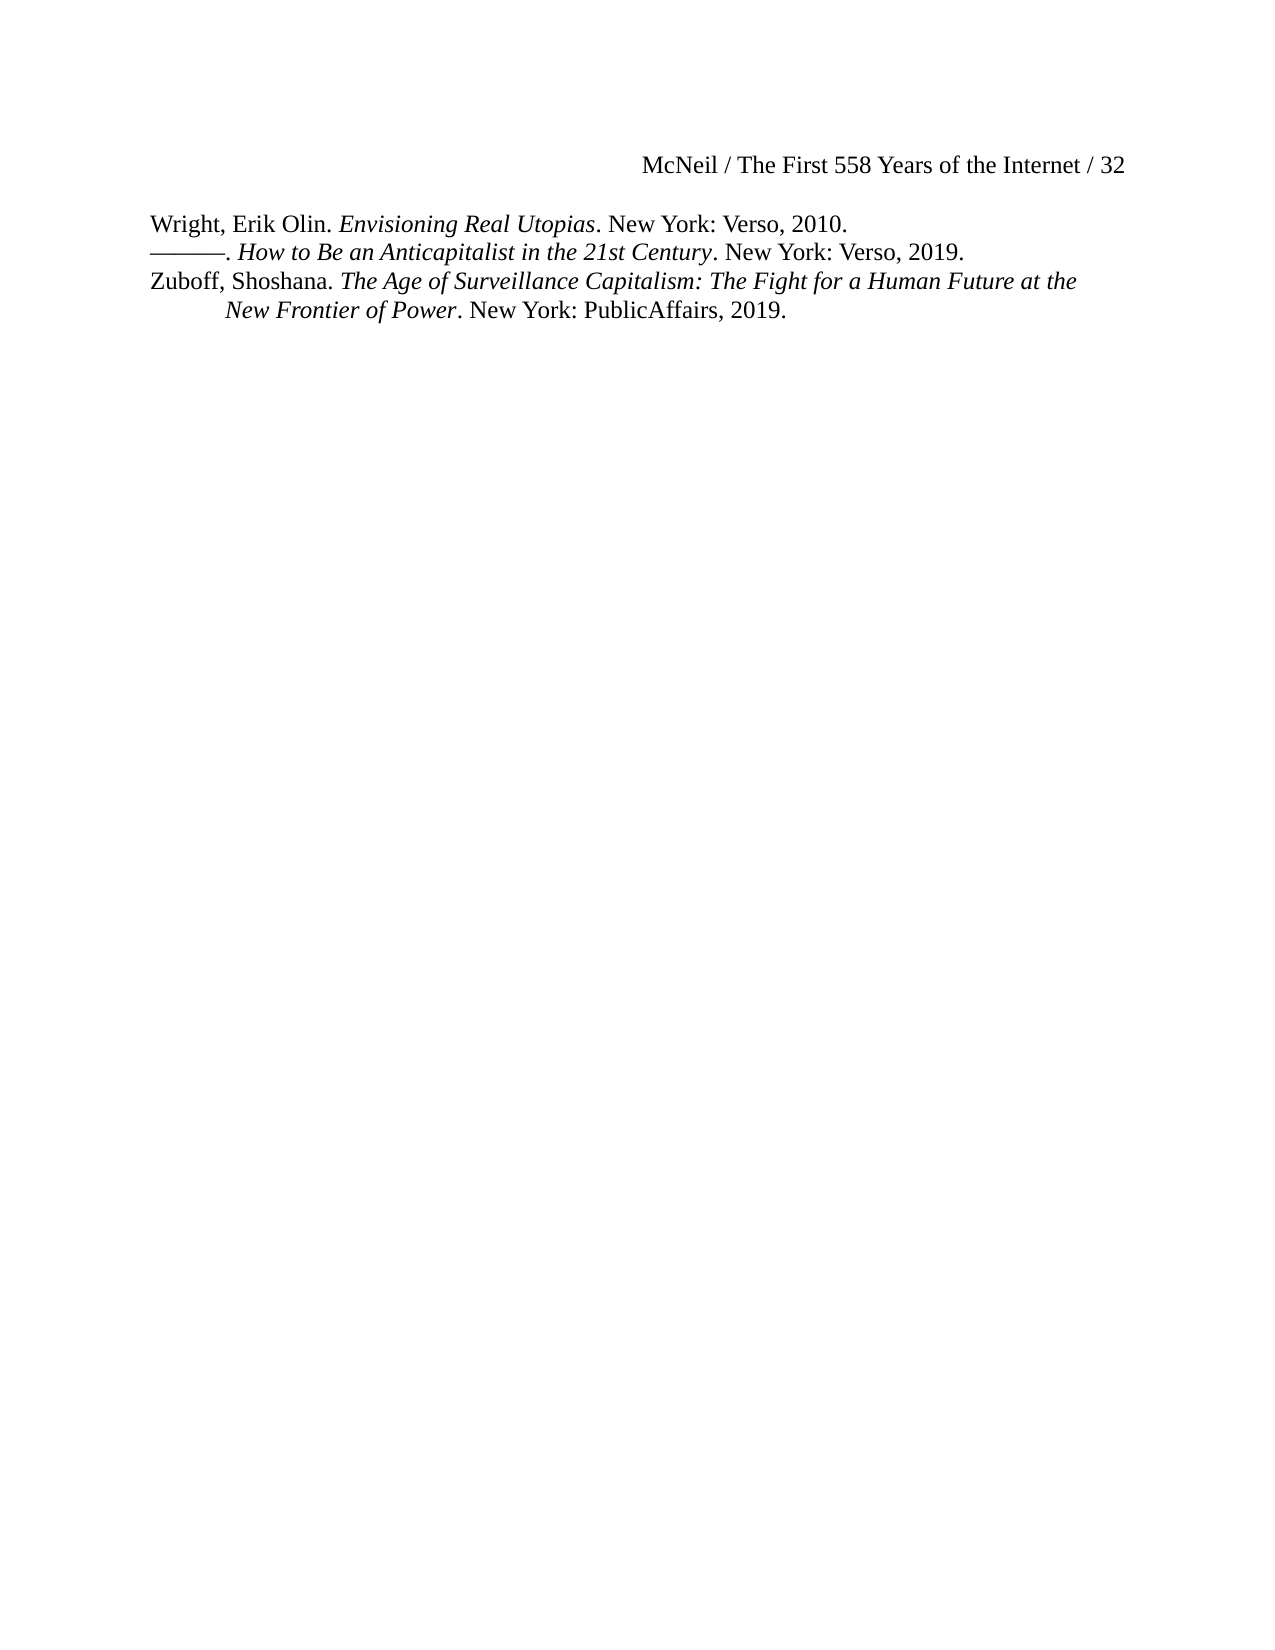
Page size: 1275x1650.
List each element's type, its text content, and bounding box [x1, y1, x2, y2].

text Wright, Erik Olin. Envisioning Real Utopias. New York: Verso, 2010. [150, 209, 1125, 237]
text ———. How to Be an Anticapitalist in the 21st Century. New York: Verso, 2019. [150, 237, 1125, 266]
text Zuboff, Shoshana. The Age of Surveillance Capitalism: The Fight for a Human Future at the New Frontier of Power. New York: PublicAffairs, 2019. [150, 266, 1125, 324]
